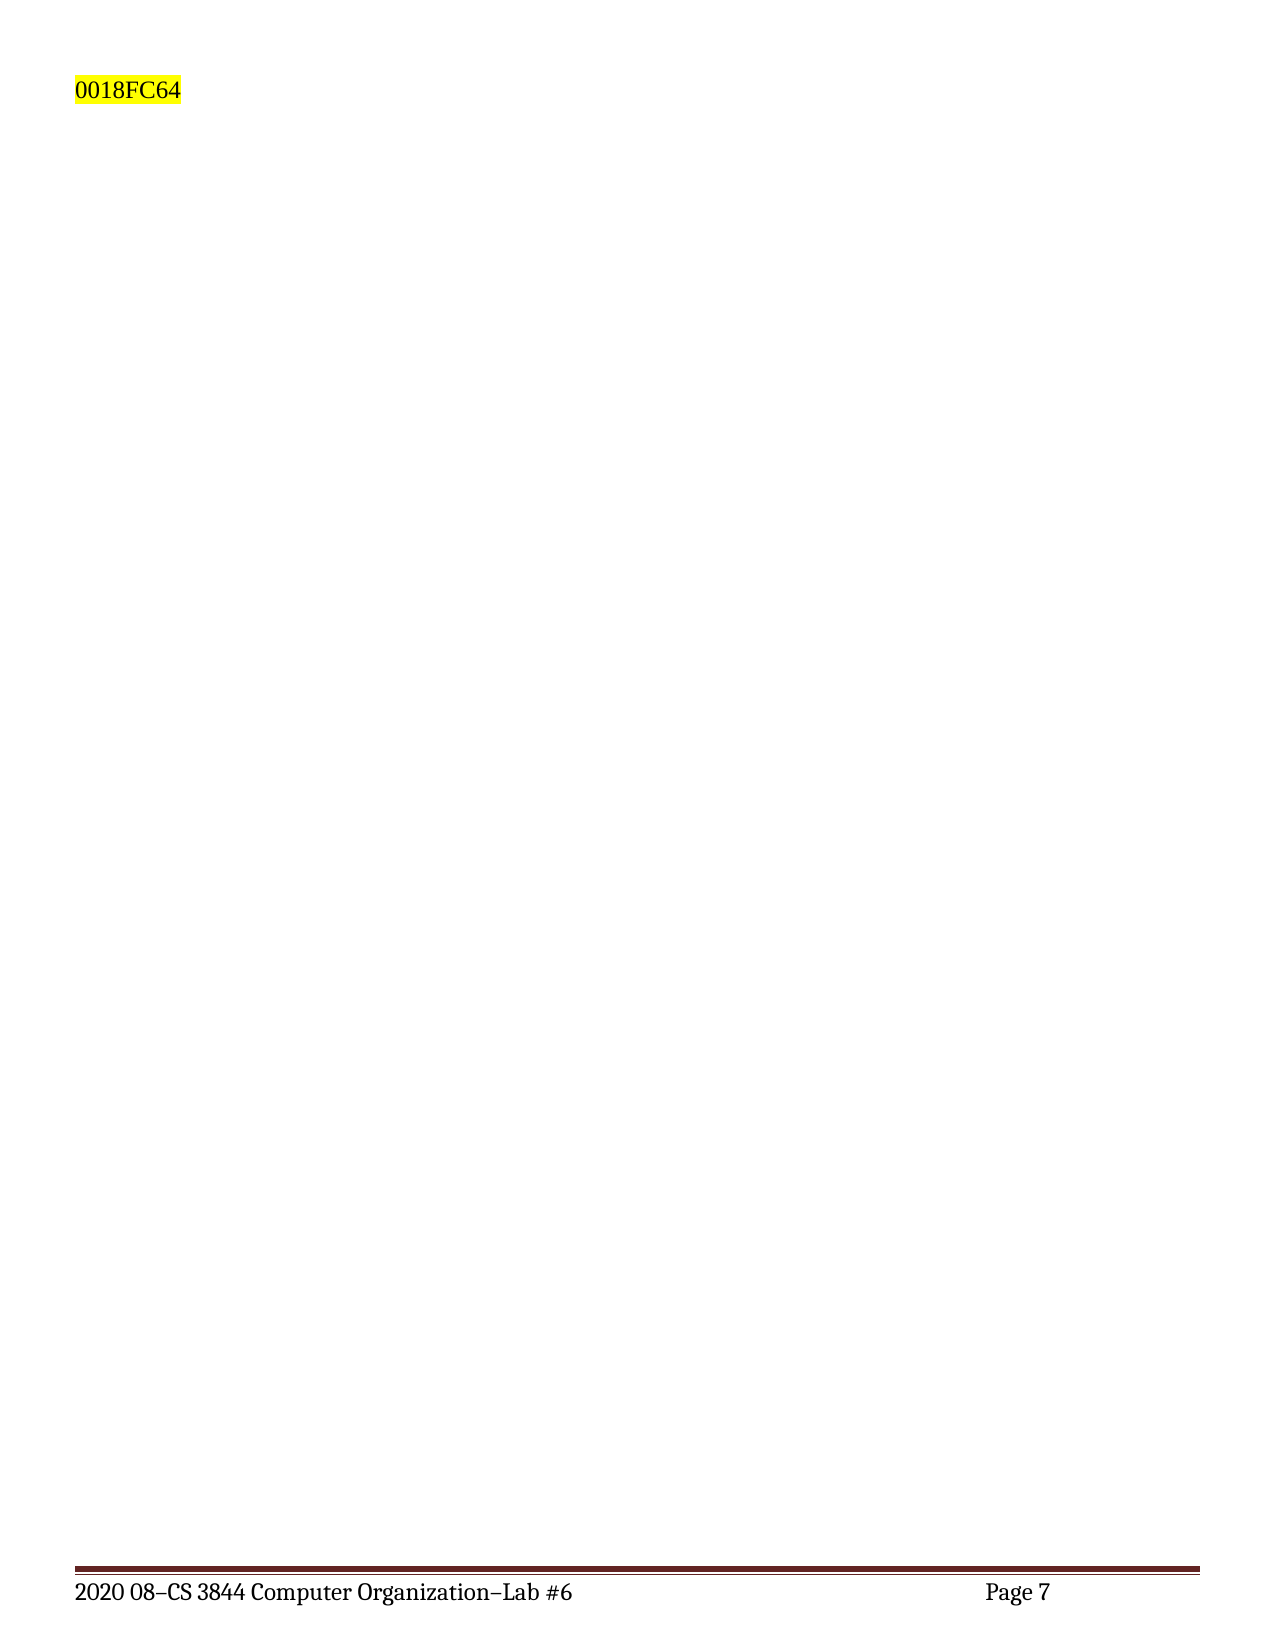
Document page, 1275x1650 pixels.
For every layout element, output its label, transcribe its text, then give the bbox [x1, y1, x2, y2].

text 0018FC64 [75, 75, 1200, 104]
